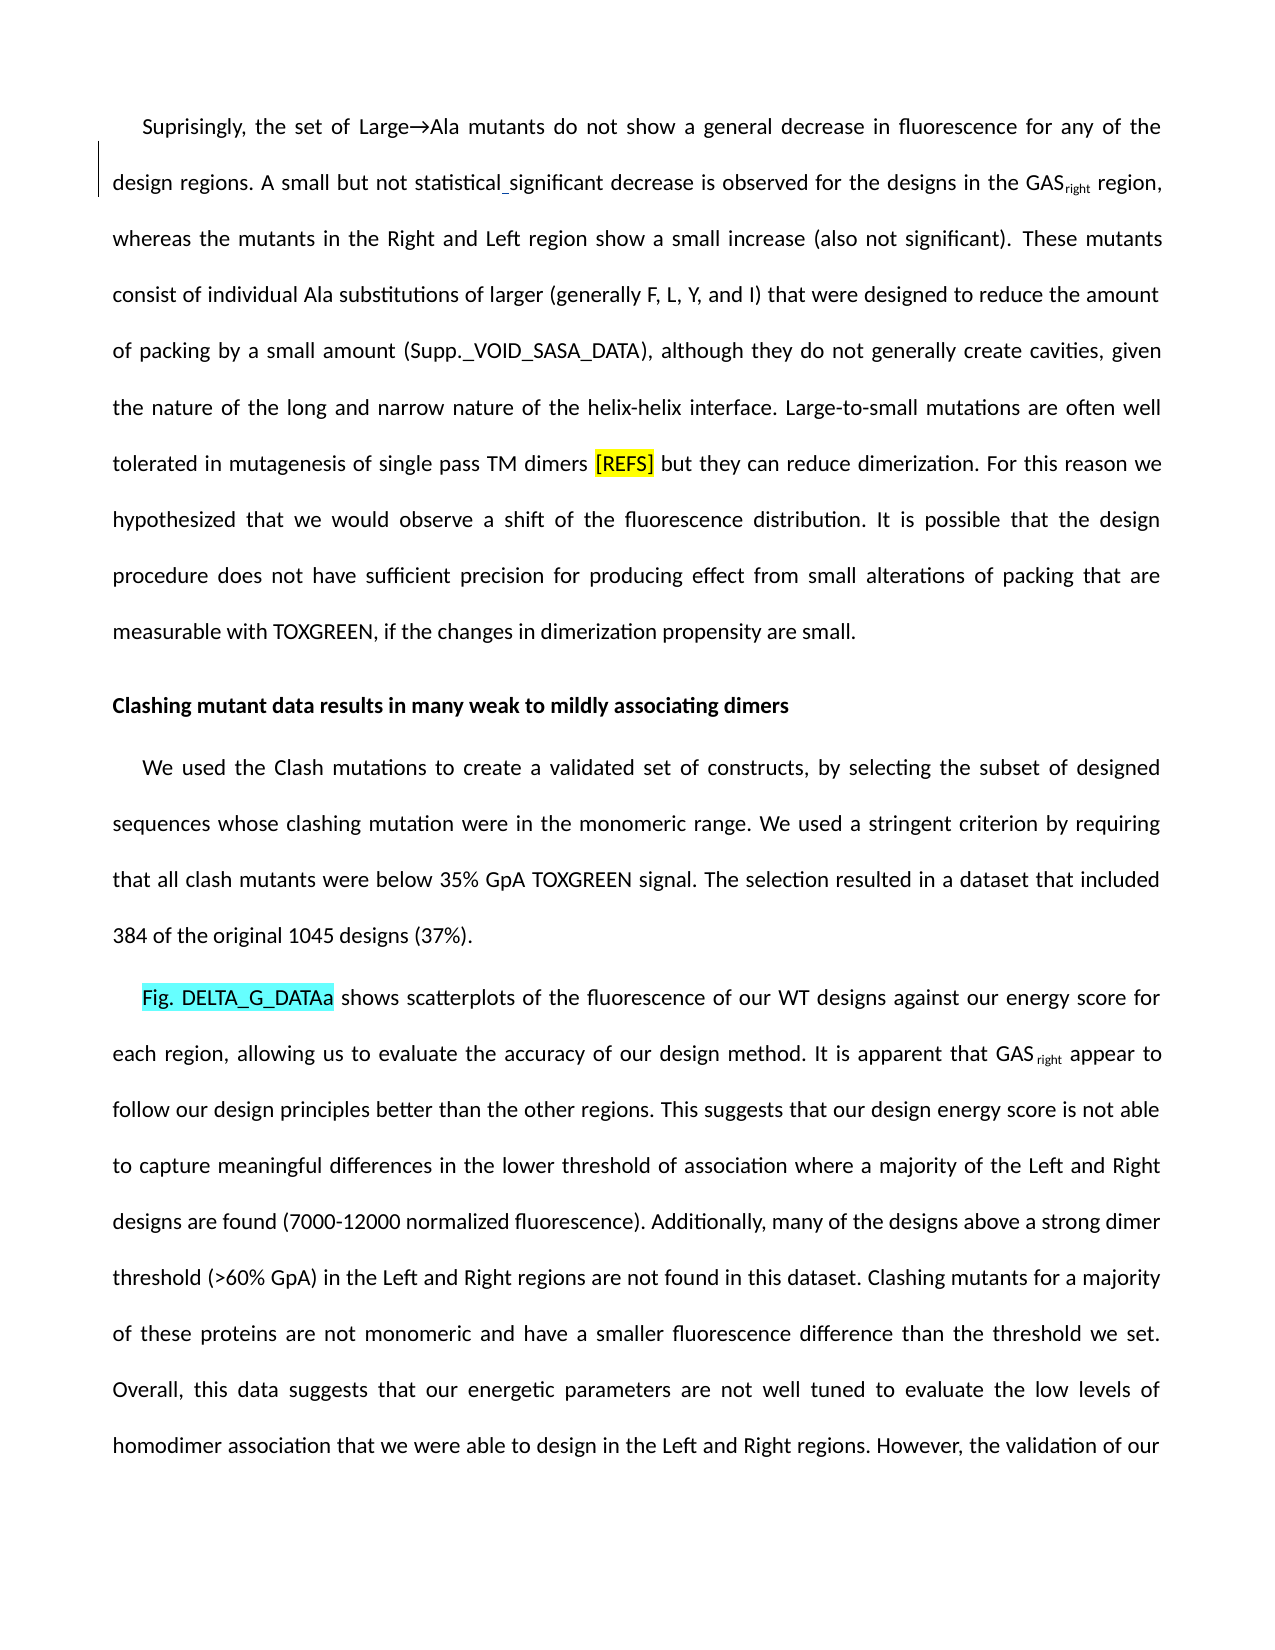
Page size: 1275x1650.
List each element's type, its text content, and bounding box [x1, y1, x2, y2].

text Suprisingly, the set of Large→Ala mutants do not show a general decrease in fluorescence for any of the design regions. A small but not statistical significant decrease is observed for the designs in the GASright region, whereas the mutants in the Right and Left region show a small increase (also not significant). These mutants consist of individual Ala substitutions of larger (generally F, L, Y, and I) that were designed to reduce the amount of packing by a small amount (Supp._VOID_SASA_DATA), although they do not generally create cavities, given the nature of the long and narrow nature of the helix-helix interface. Large-to-small mutations are often well tolerated in mutagenesis of single pass TM dimers [REFS] but they can reduce dimerization. For this reason we hypothesized that we would observe a shift of the fluorescence distribution. It is possible that the design procedure does not have sufficient precision for producing effect from small alterations of packing that are measurable with TOXGREEN, if the changes in dimerization propensity are small. [112, 112, 1162, 645]
text Fig. DELTA_G_DATAa shows scatterplots of the fluorescence of our WT designs against our energy score for each region, allowing us to evaluate the accuracy of our design method. It is apparent that GASright appear to follow our design principles better than the other regions. This suggests that our design energy score is not able to capture meaningful differences in the lower threshold of association where a majority of the Left and Right designs are found (7000-12000 normalized fluorescence). Additionally, many of the designs above a strong dimer threshold (>60% GpA) in the Left and Right regions are not found in this dataset. Clashing mutants for a majority of these proteins are not monomeric and have a smaller fluorescence difference than the threshold we set. Overall, this data suggests that our energetic parameters are not well tuned to evaluate the low levels of homodimer association that we were able to design in the Left and Right regions. However, the validation of our [112, 983, 1162, 1459]
text We used the Clash mutations to create a validated set of constructs, by selecting the subset of designed sequences whose clashing mutation were in the monomeric range. We used a stringent criterion by requiring that all clash mutants were below 35% GpA TOXGREEN signal. The selection resulted in a dataset that included 384 of the original 1045 designs (37%). [112, 753, 1162, 949]
subtitle Clashing mutant data results in many weak to mildly associating dimers [112, 691, 1162, 719]
